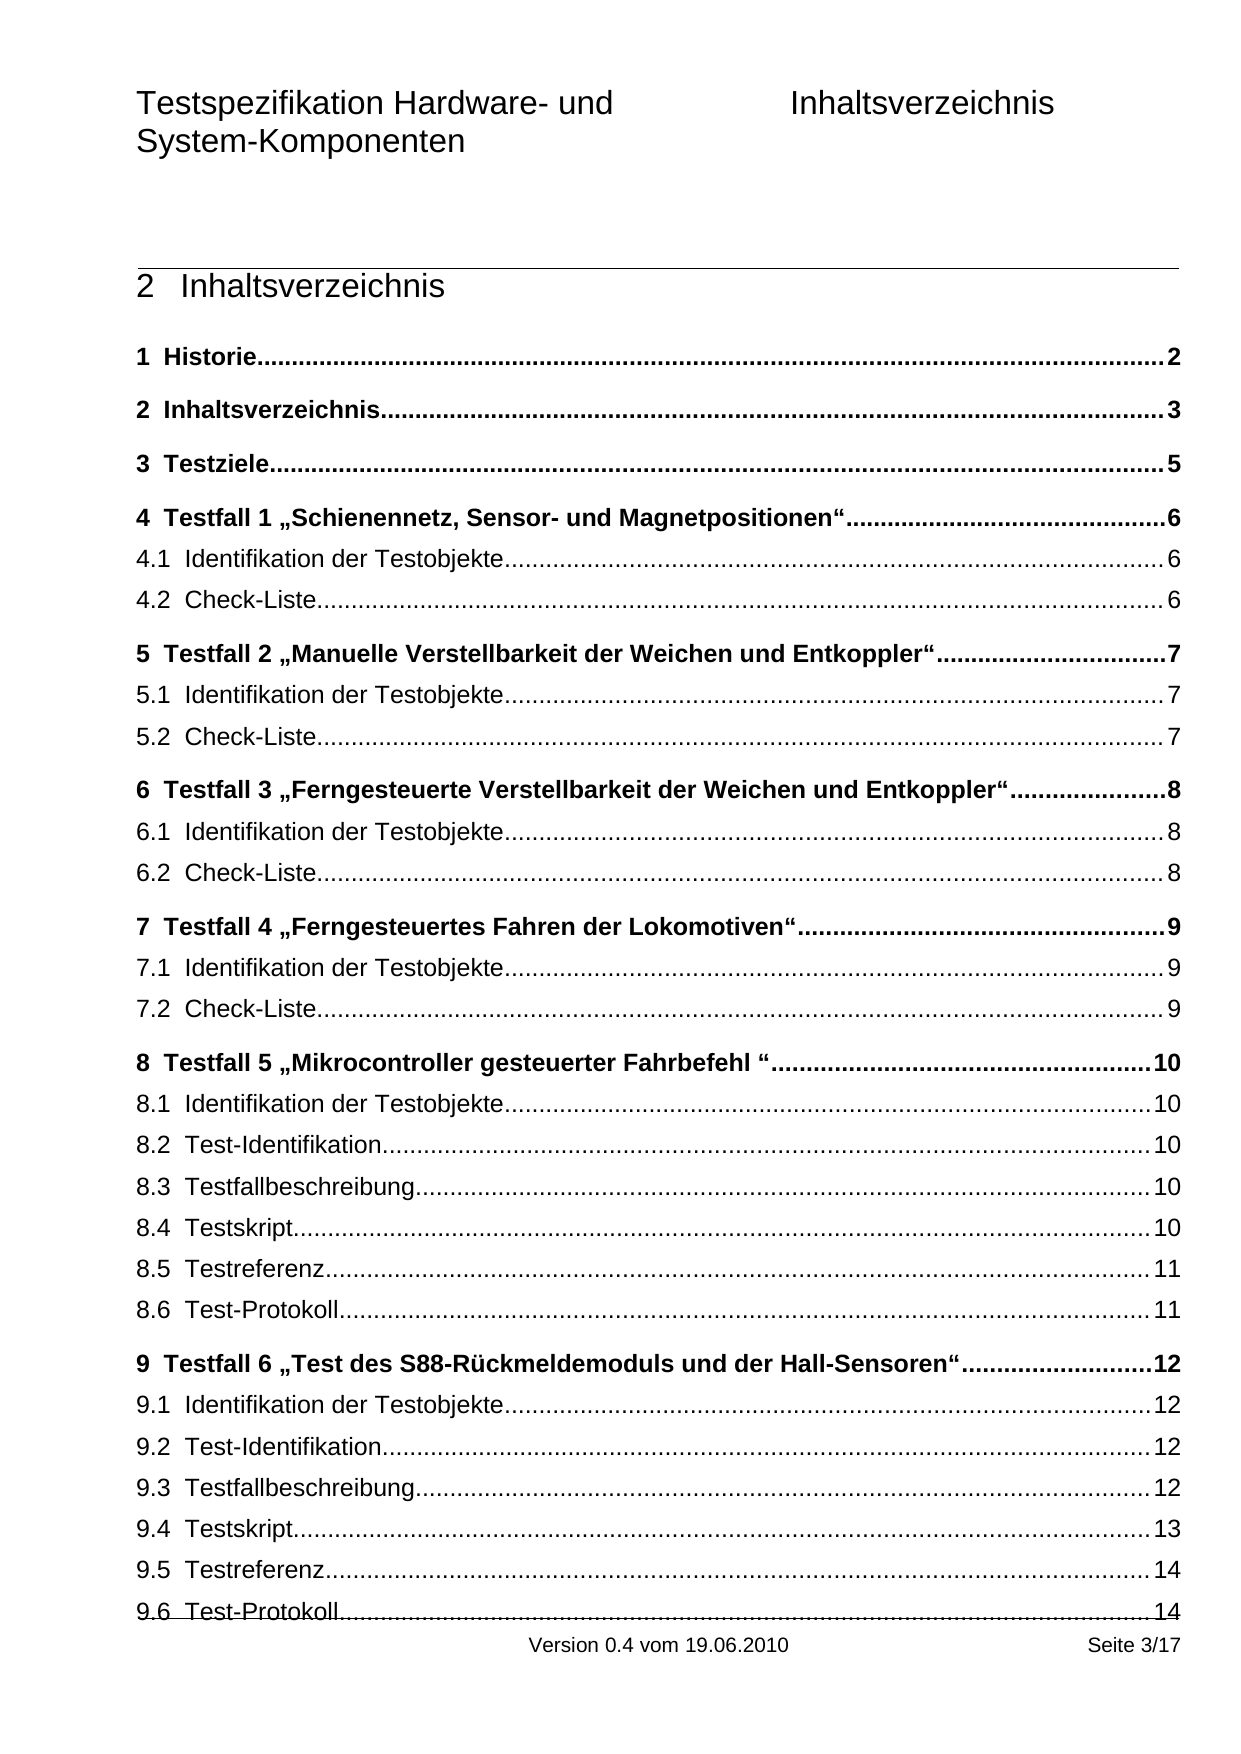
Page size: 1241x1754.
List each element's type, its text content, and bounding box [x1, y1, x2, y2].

text 8.3 Testfallbeschreibung 10 [136, 1172, 1181, 1201]
text 7.1 Identifikation der Testobjekte 9 [136, 953, 1181, 982]
text 8.6 Test-Protokoll 11 [136, 1296, 1181, 1324]
text 8.5 Testreferenz 11 [136, 1254, 1181, 1283]
text 9.4 Testskript 13 [136, 1514, 1181, 1543]
subtitle Inhaltsverzeichnis [136, 289, 1181, 304]
text 9.2 Test-Identifikation 12 [136, 1432, 1181, 1461]
text 6.1 Identifikation der Testobjekte 8 [136, 817, 1181, 846]
text 5.1 Identifikation der Testobjekte 7 [136, 681, 1181, 709]
text 4.2 Check-Liste 6 [136, 586, 1181, 614]
text 1 Historie 2 [136, 342, 1181, 371]
text 8.1 Identifikation der Testobjekte 10 [136, 1089, 1181, 1118]
text 9.5 Testreferenz 14 [136, 1556, 1181, 1584]
text 4 Testfall 1 „Schienennetz, Sensor- und Magnetpositionen“ 6 [136, 503, 1181, 532]
text 7 Testfall 4 „Ferngesteuertes Fahren der Lokomotiven“ 9 [136, 912, 1181, 941]
text 9.1 Identifikation der Testobjekte 12 [136, 1391, 1181, 1419]
text 5 Testfall 2 „Manuelle Verstellbarkeit der Weichen und Entkoppler“ 7 [136, 639, 1181, 668]
text 6 Testfall 3 „Ferngesteuerte Verstellbarkeit der Weichen und Entkoppler“ 8 [136, 776, 1181, 804]
text 8 Testfall 5 „Mikrocontroller gesteuerter Fahrbefehl “ 10 [136, 1048, 1181, 1077]
text 3 Testziele 5 [136, 449, 1181, 478]
text 2 Inhaltsverzeichnis 3 [136, 396, 1181, 424]
text 5.2 Check-Liste 7 [136, 722, 1181, 751]
text 8.4 Testskript 10 [136, 1213, 1181, 1242]
text 4.1 Identifikation der Testobjekte 6 [136, 544, 1181, 573]
text 6.2 Check-Liste 8 [136, 858, 1181, 887]
text 9 Testfall 6 „Test des S88-Rückmeldemoduls und der Hall-Sensoren“ 12 [136, 1349, 1181, 1378]
text 9.6 Test-Protokoll 14 [136, 1597, 1181, 1612]
text 7.2 Check-Liste 9 [136, 994, 1181, 1023]
text 9.3 Testfallbeschreibung 12 [136, 1473, 1181, 1502]
text 8.2 Test-Identifikation 10 [136, 1131, 1181, 1159]
